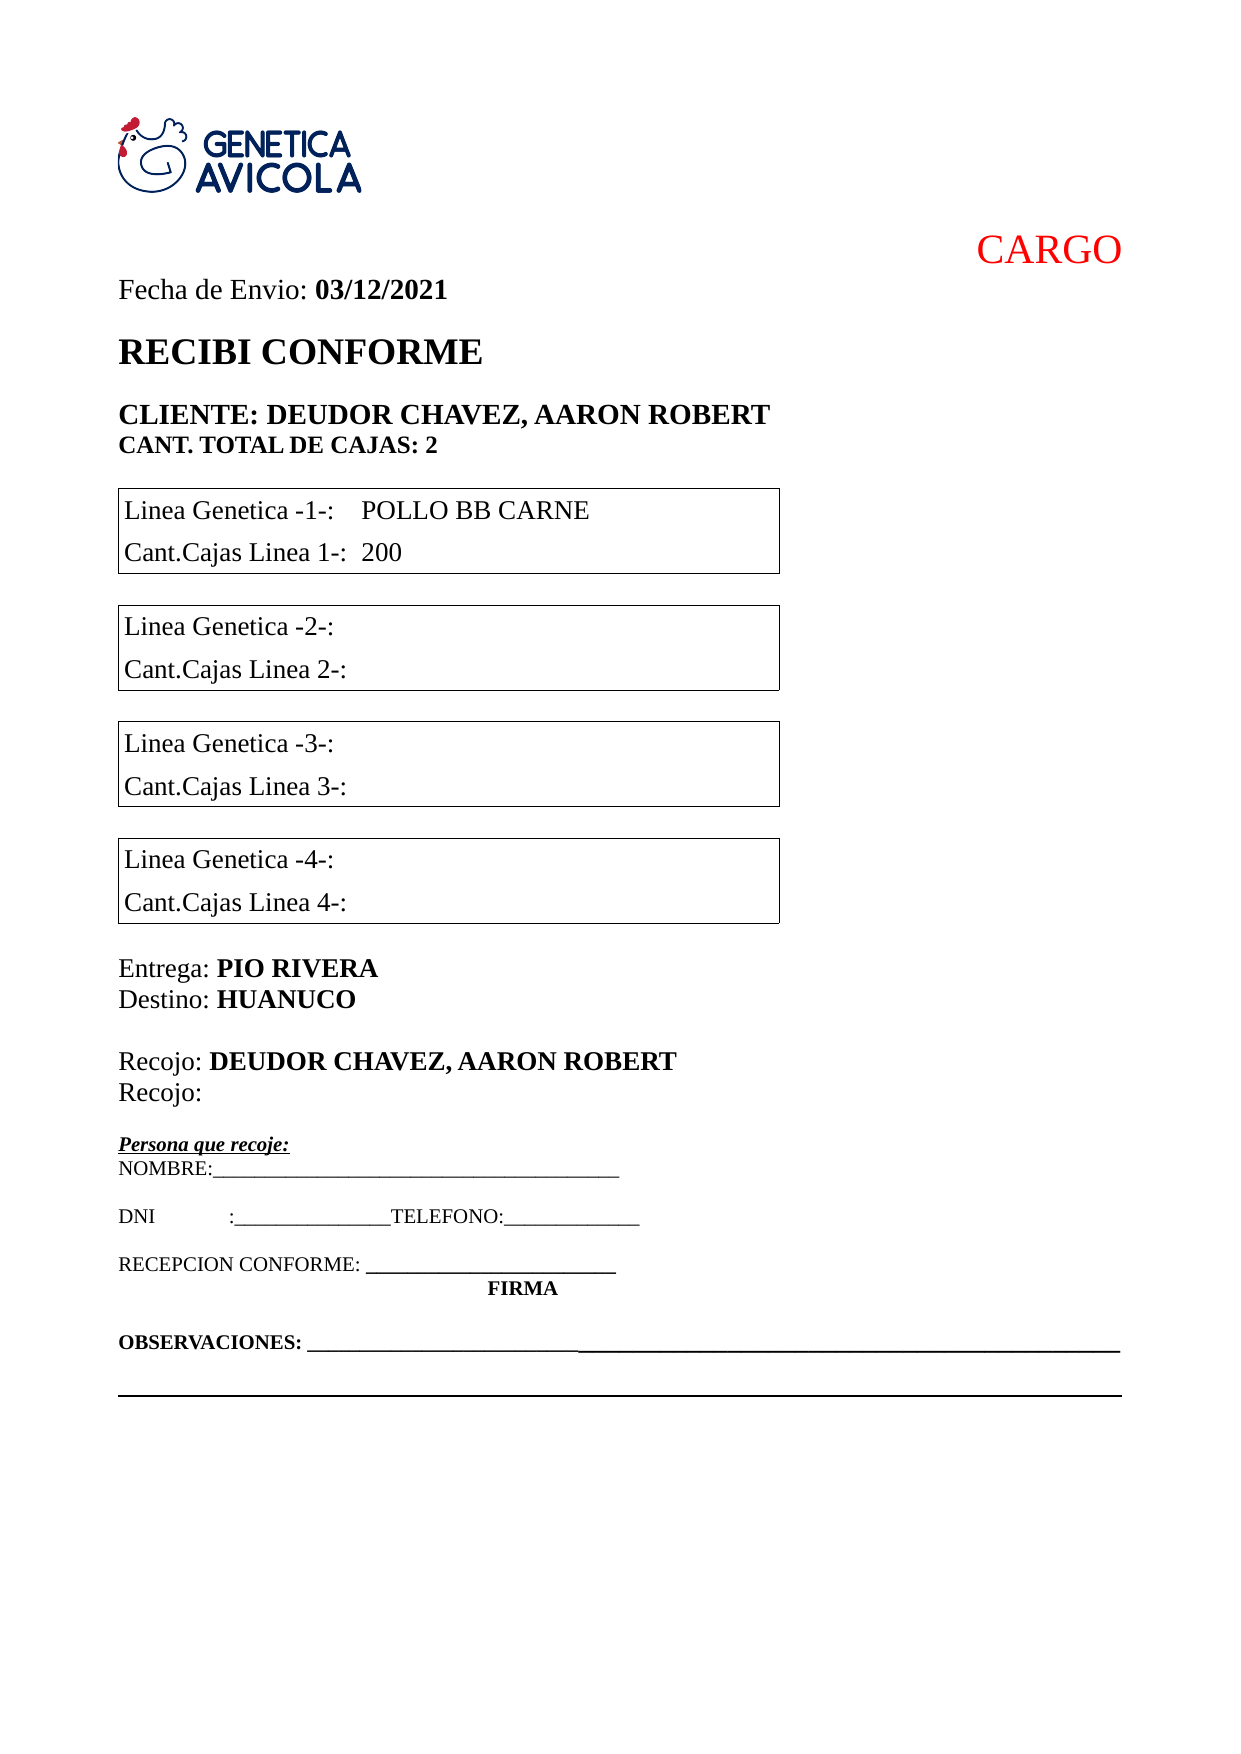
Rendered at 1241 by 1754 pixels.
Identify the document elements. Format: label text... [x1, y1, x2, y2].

text Entrega: PIO RIVERA [118, 952, 1122, 983]
text CANT. TOTAL DE CAJAS: 2 [118, 431, 1122, 459]
text Recojo: DEUDOR CHAVEZ, AARON ROBERT [118, 1045, 1122, 1076]
table_cell [118, 574, 356, 604]
text RECEPCION CONFORME: ________________________ [118, 1252, 1122, 1276]
text OBSERVACIONES: __________________________________________________________________ [118, 1324, 1122, 1355]
table_cell [118, 807, 356, 838]
table_cell 200 [356, 531, 779, 573]
text DNI :_______________TELEFONO:_____________ [118, 1204, 1122, 1228]
table_cell Cant.Cajas Linea 2-: [119, 647, 356, 690]
text CLIENTE: DEUDOR CHAVEZ, AARON ROBERT [118, 397, 1122, 431]
text CARGO [118, 224, 1122, 272]
table_cell Linea Genetica -4-: [119, 839, 356, 880]
picture [117, 117, 362, 193]
table_header Linea Genetica -1-: [119, 489, 356, 531]
table_cell [118, 691, 356, 721]
table_cell [356, 764, 779, 806]
text Persona que recoje: [118, 1132, 1122, 1156]
table_cell Linea Genetica -3-: [119, 722, 356, 764]
table_cell [356, 574, 779, 604]
text Recojo: [118, 1076, 1122, 1108]
table_header POLLO BB CARNE [356, 489, 779, 531]
table_cell Cant.Cajas Linea 3-: [119, 764, 356, 806]
table_cell Cant.Cajas Linea 1-: [119, 531, 356, 573]
table_cell [356, 691, 779, 721]
table_cell [356, 807, 779, 838]
table_cell Linea Genetica -2-: [119, 606, 356, 647]
text Fecha de Envio: 03/12/2021 [118, 272, 1122, 306]
table_cell [356, 839, 779, 880]
table_cell [356, 606, 779, 647]
text RECIBI CONFORME [118, 330, 1122, 373]
text FIRMA [118, 1276, 1122, 1300]
text Destino: HUANUCO [118, 983, 1122, 1014]
text NOMBRE:_______________________________________ [118, 1156, 1122, 1180]
table_cell [356, 647, 779, 690]
table_cell [356, 880, 779, 923]
table_cell Cant.Cajas Linea 4-: [119, 880, 356, 923]
table_cell [356, 722, 779, 764]
